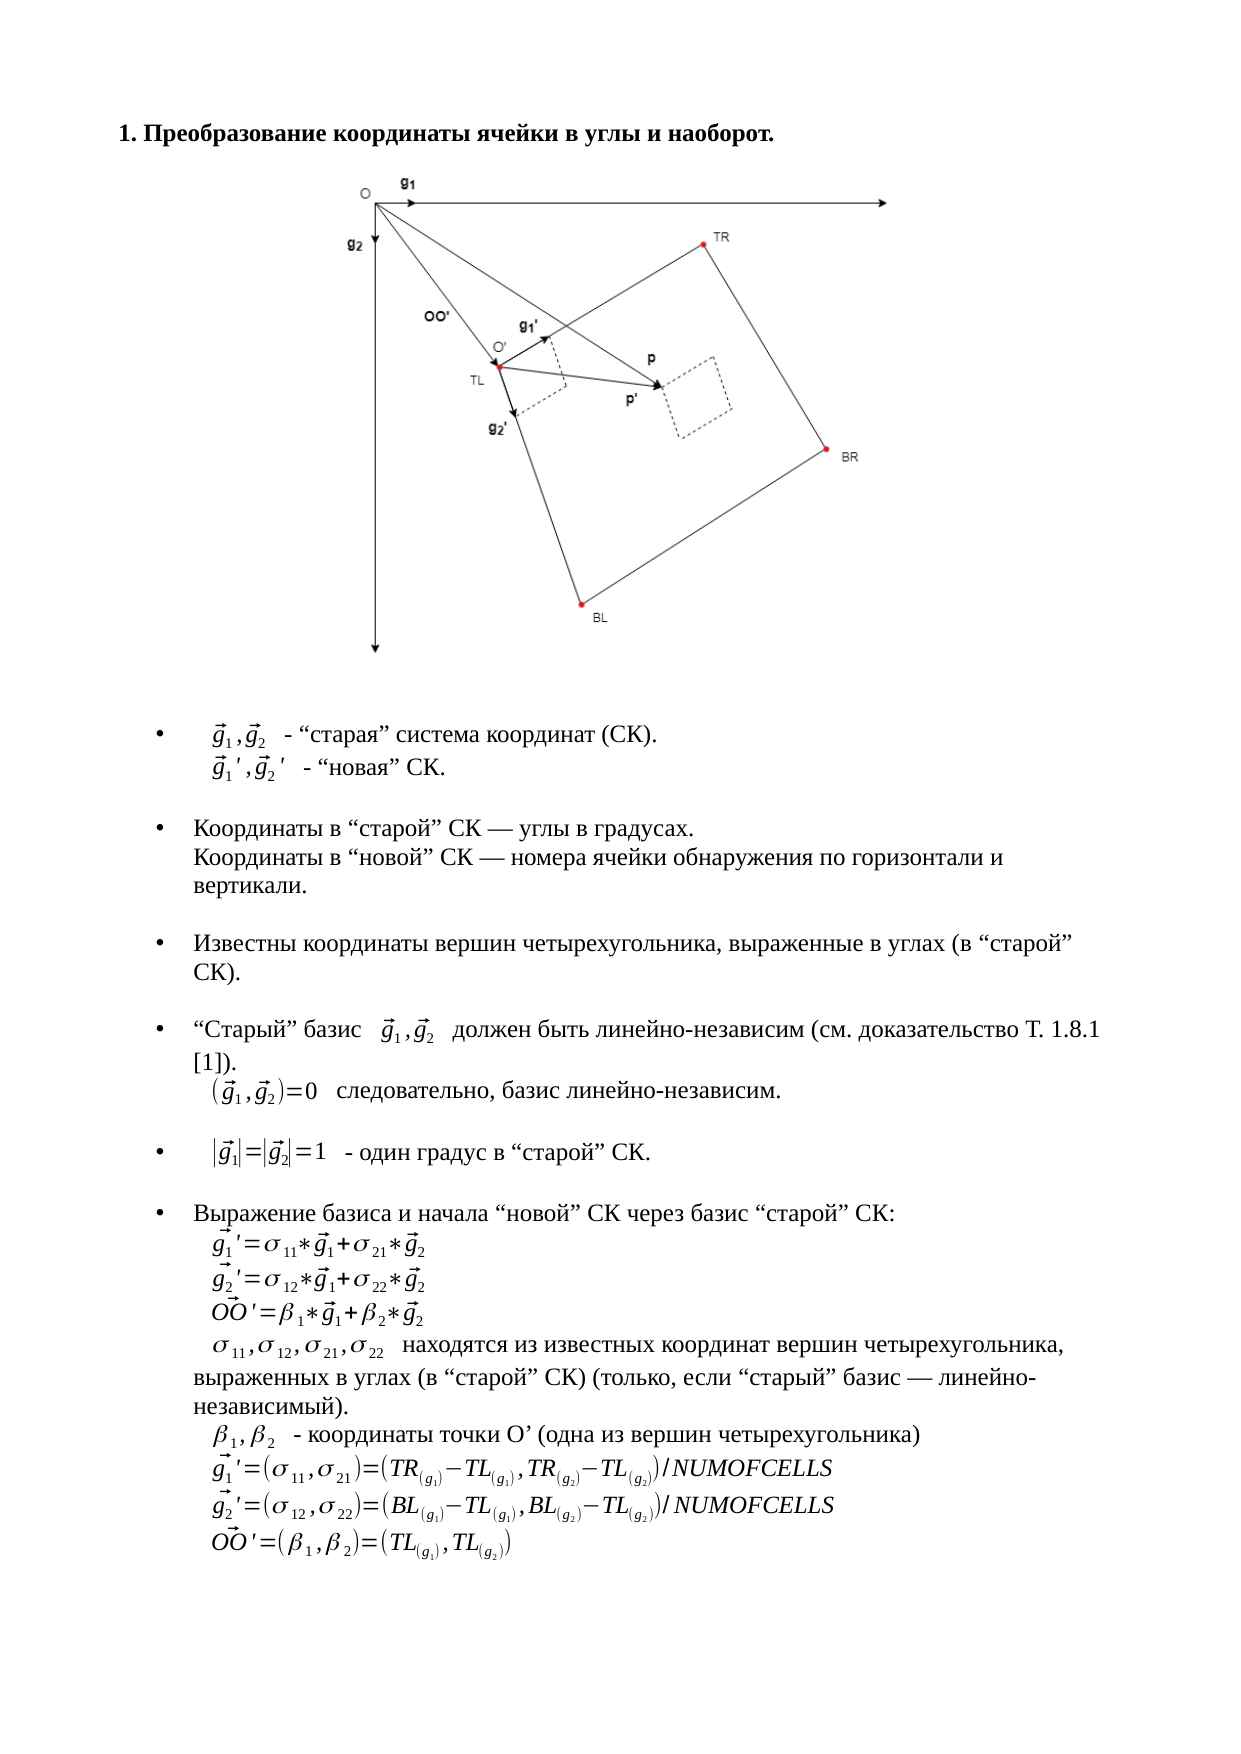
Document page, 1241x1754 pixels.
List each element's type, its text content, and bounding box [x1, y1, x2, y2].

list следовательно, базис линейно-независим. [156, 1075, 1122, 1108]
list “Старый” базисдолжен быть линейно-независим (см. доказательство Т. 1.8.1 [1]). [156, 1014, 1122, 1075]
picture [344, 175, 896, 662]
list Координаты в “старой” СК — углы в градусах. [156, 813, 1122, 842]
list - координаты точки O’ (одна из вершин четырехугольника) [156, 1419, 1122, 1452]
list Выражение базиса и начала “новой” СК через базис “старой” СК: [156, 1198, 1122, 1227]
list находятся из известных координат вершин четырехугольника, выраженных в углах (в “старой” СК) (только, если “старый” базис — линейно-независимый). [156, 1329, 1122, 1419]
list - “старая” система координат (СК). [156, 719, 1122, 752]
list - один градус в “старой” СК. [156, 1137, 1122, 1169]
list Координаты в “новой” СК — номера ячейки обнаружения по горизонтали и вертикали. [156, 842, 1122, 899]
list Известны координаты вершин четырехугольника, выраженные в углах (в “старой” СК). [156, 928, 1122, 986]
list - “новая” СК. [156, 752, 1122, 784]
text 1. Преобразование координаты ячейки в углы и наоборот. [118, 118, 1122, 147]
